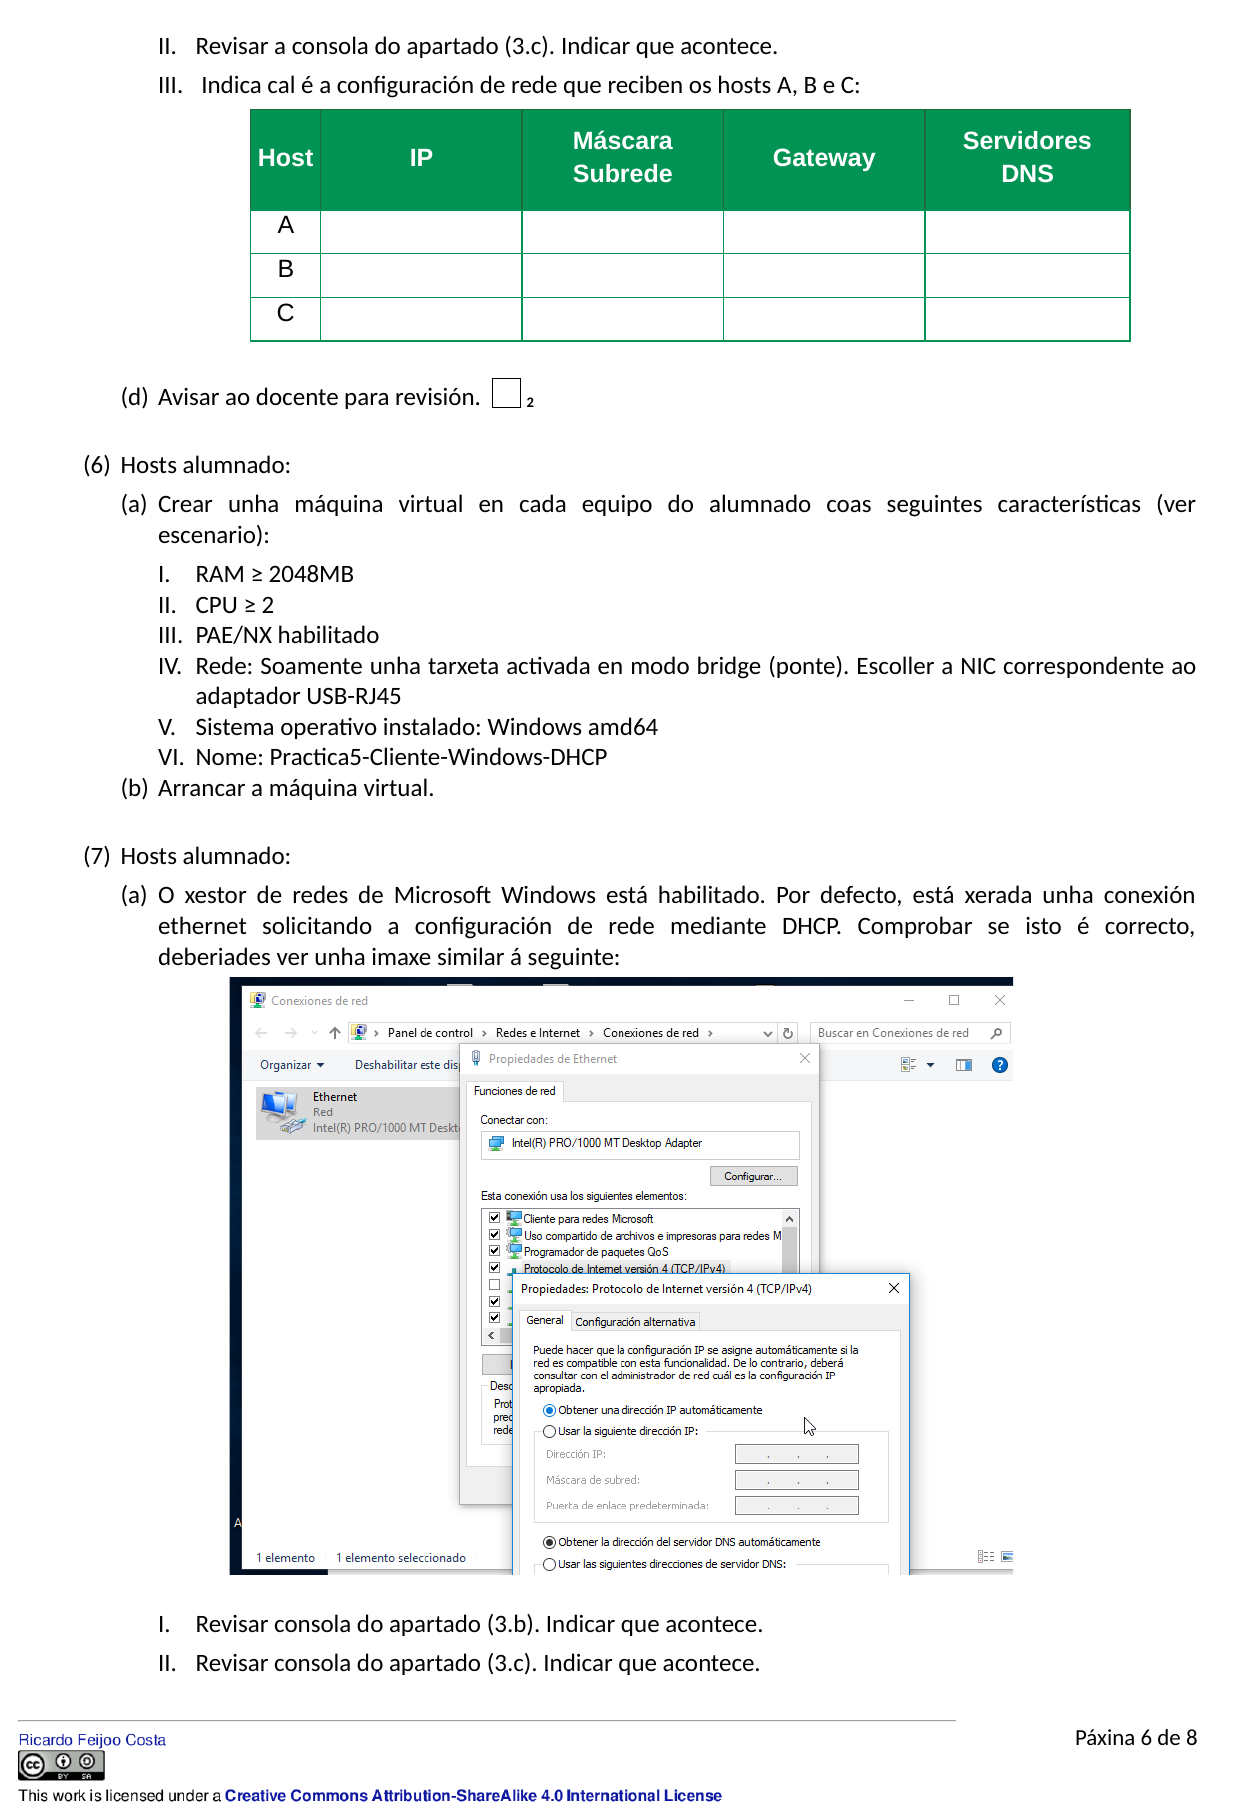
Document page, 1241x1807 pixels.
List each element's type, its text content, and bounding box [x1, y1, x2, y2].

table_cell C [251, 298, 320, 340]
table_cell [523, 298, 723, 340]
list CPU ≥ 2 [158, 589, 1197, 619]
table_header Máscara Subrede [523, 110, 723, 209]
table_cell [724, 298, 924, 340]
table_cell [321, 254, 521, 296]
table_cell [321, 298, 521, 340]
list Sistema operativo instalado: Windows amd64 [158, 711, 1197, 741]
picture [8, 1715, 957, 1806]
list Avisar ao docente para revisión. 2 [120, 381, 1197, 411]
table_header Servidores DNS [926, 110, 1129, 209]
table_cell [523, 254, 723, 296]
table_cell A [251, 211, 320, 253]
list Revisar consola do apartado (3.b). Indicar que acontece. [158, 1608, 1197, 1639]
table_header IP [321, 110, 521, 209]
list Revisar consola do apartado (3.c). Indicar que acontece. [158, 1647, 1197, 1678]
table_header Host [251, 110, 320, 209]
list Revisar a consola do apartado (3.c). Indicar que acontece. [158, 30, 1197, 60]
table_cell [926, 211, 1129, 253]
list RAM ≥ 2048MB [158, 558, 1197, 589]
list Hosts alumnado: [83, 840, 1197, 871]
table_cell B [251, 254, 320, 296]
list PAE/NX habilitado [158, 619, 1197, 650]
list O xestor de redes de Microsoft Windows está habilitado. Por defecto, está xerada unha conexión ethernet solicitando a configuración de rede mediante DHCP. Comprobar se isto é correcto, deberiades ver unha imaxe similar á seguinte: [120, 879, 1197, 971]
list Nome: Practica5-Cliente-Windows-DHCP [158, 741, 1197, 772]
list Arrancar a máquina virtual. [120, 772, 1197, 802]
table_cell [724, 254, 924, 296]
table_header Gateway [724, 110, 924, 209]
list Hosts alumnado: [83, 449, 1197, 480]
list Indica cal é a configuración de rede que reciben os hosts A, B e C: [158, 69, 1197, 100]
table_cell [926, 254, 1129, 296]
list Rede: Soamente unha tarxeta activada en modo bridge (ponte). Escoller a NIC correspondente ao adaptador USB-RJ45 [158, 650, 1197, 711]
picture [229, 977, 1014, 1575]
table_cell [926, 298, 1129, 340]
table_cell [321, 211, 521, 253]
list Crear unha máquina virtual en cada equipo do alumnado coas seguintes características (ver escenario): [120, 488, 1197, 549]
table_cell [523, 211, 723, 253]
table_cell [724, 211, 924, 253]
